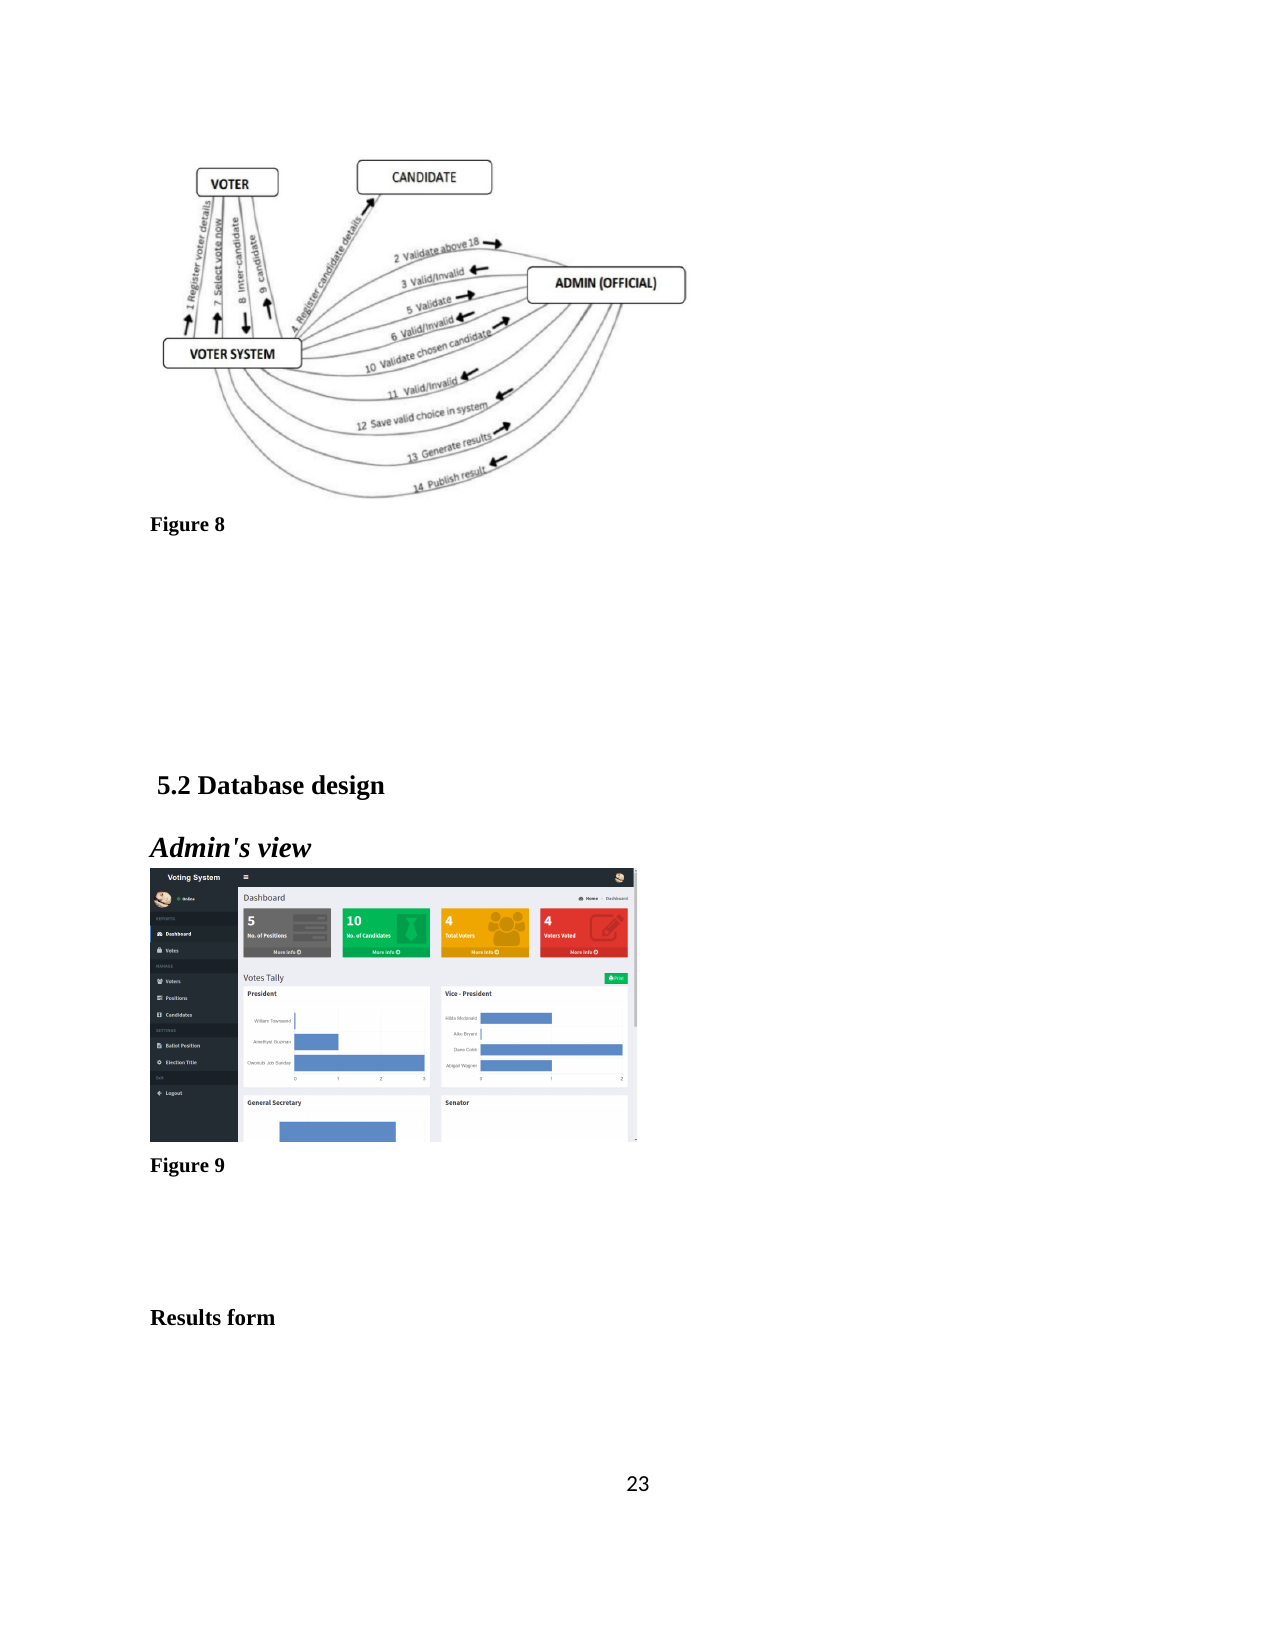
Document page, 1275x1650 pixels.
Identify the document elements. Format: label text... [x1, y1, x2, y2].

picture [150, 868, 638, 1142]
subtitle Admin's view [150, 830, 1125, 1142]
text Figure 8 [150, 512, 1125, 536]
subtitle 5.2 Database design [150, 769, 1125, 800]
picture [150, 150, 696, 501]
text Figure 9 [150, 1153, 1125, 1177]
text Results form [150, 1304, 1125, 1330]
